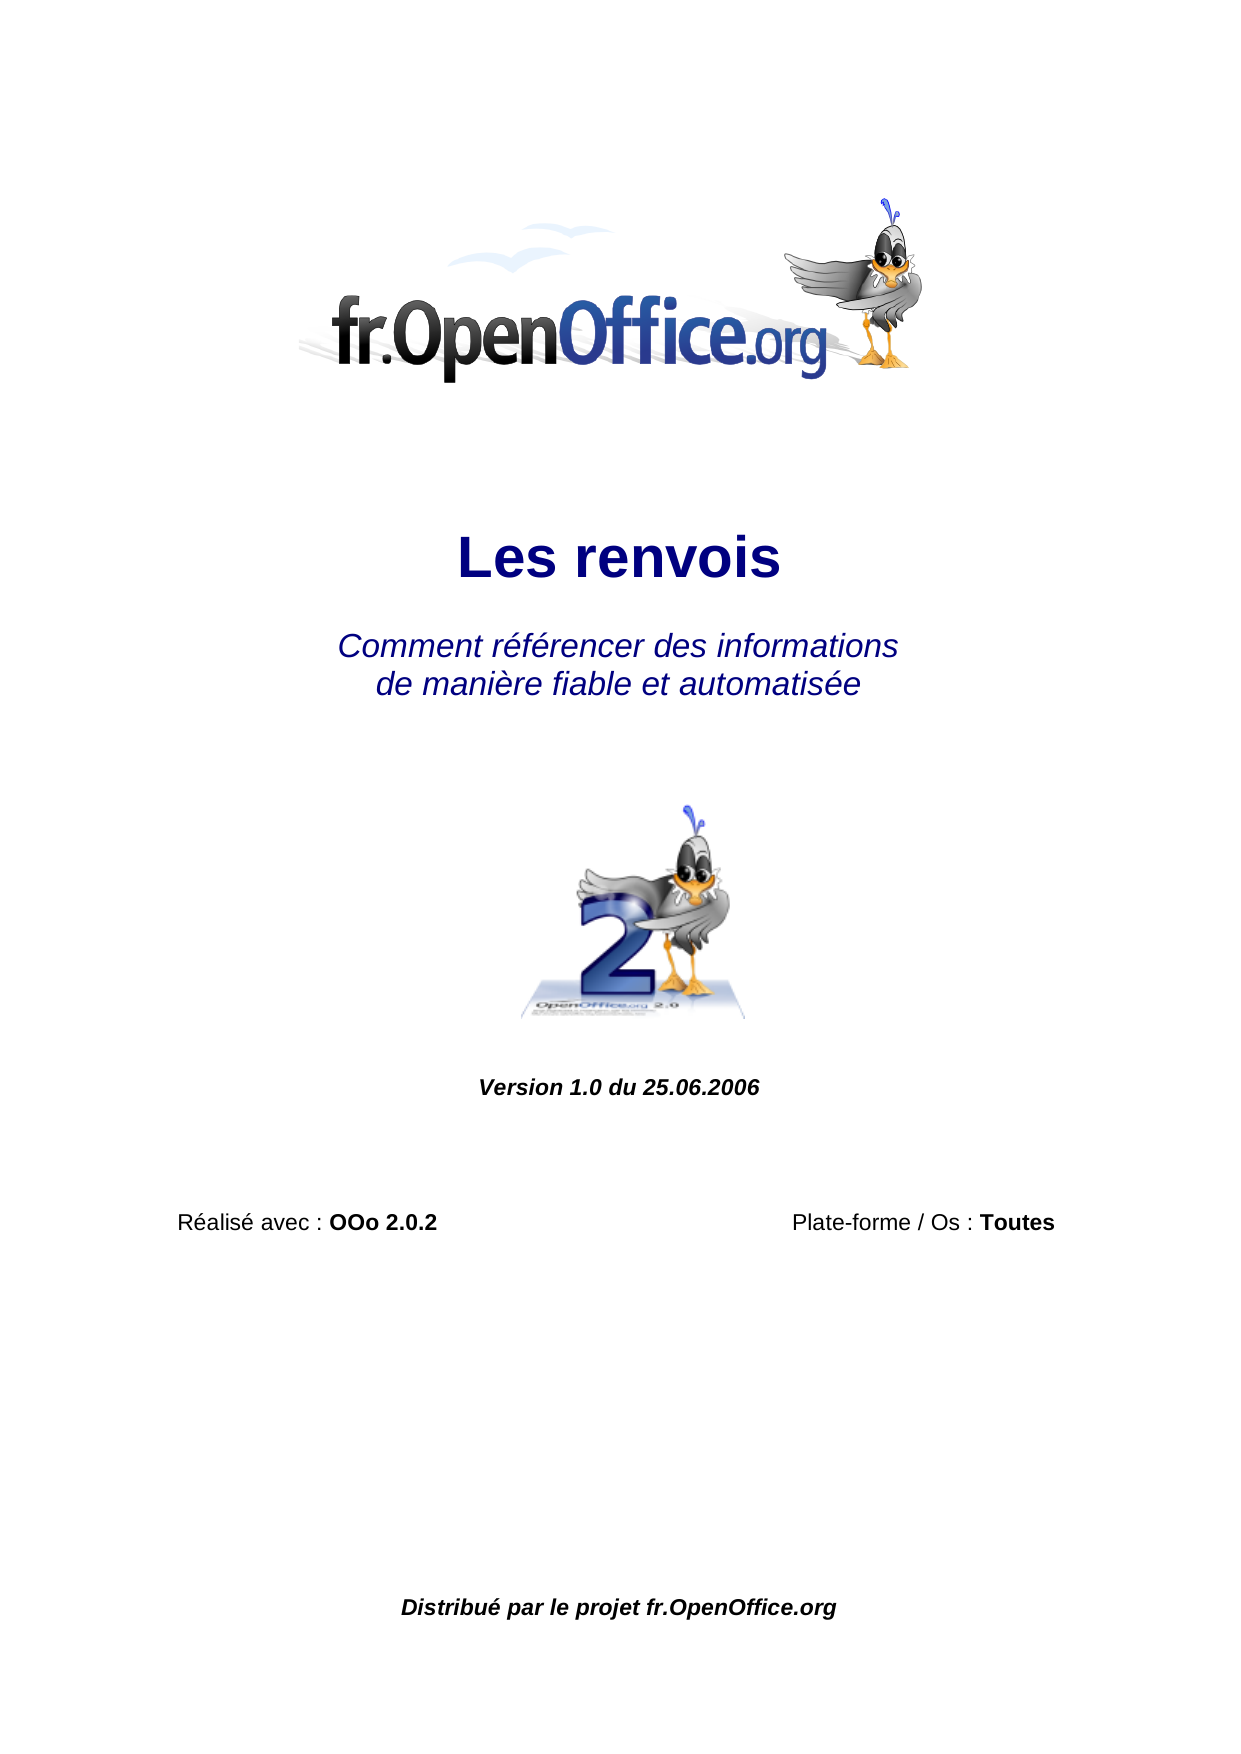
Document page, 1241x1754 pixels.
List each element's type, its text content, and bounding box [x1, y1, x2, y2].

subtitle Distribué par le projet fr.OpenOffice.org [118, 1594, 1122, 1620]
title Les renvois [118, 524, 1122, 589]
subtitle Version 1.0 du 25.06.2006 [369, 1075, 871, 1101]
picture [298, 188, 942, 403]
text Réalisé avec : OOo 2.0.2 Plate-forme / Os : Toutes [177, 1209, 1063, 1236]
subtitle Comment référencer des informations de manière fiable et automatisée [118, 627, 1122, 702]
picture [521, 795, 745, 1019]
